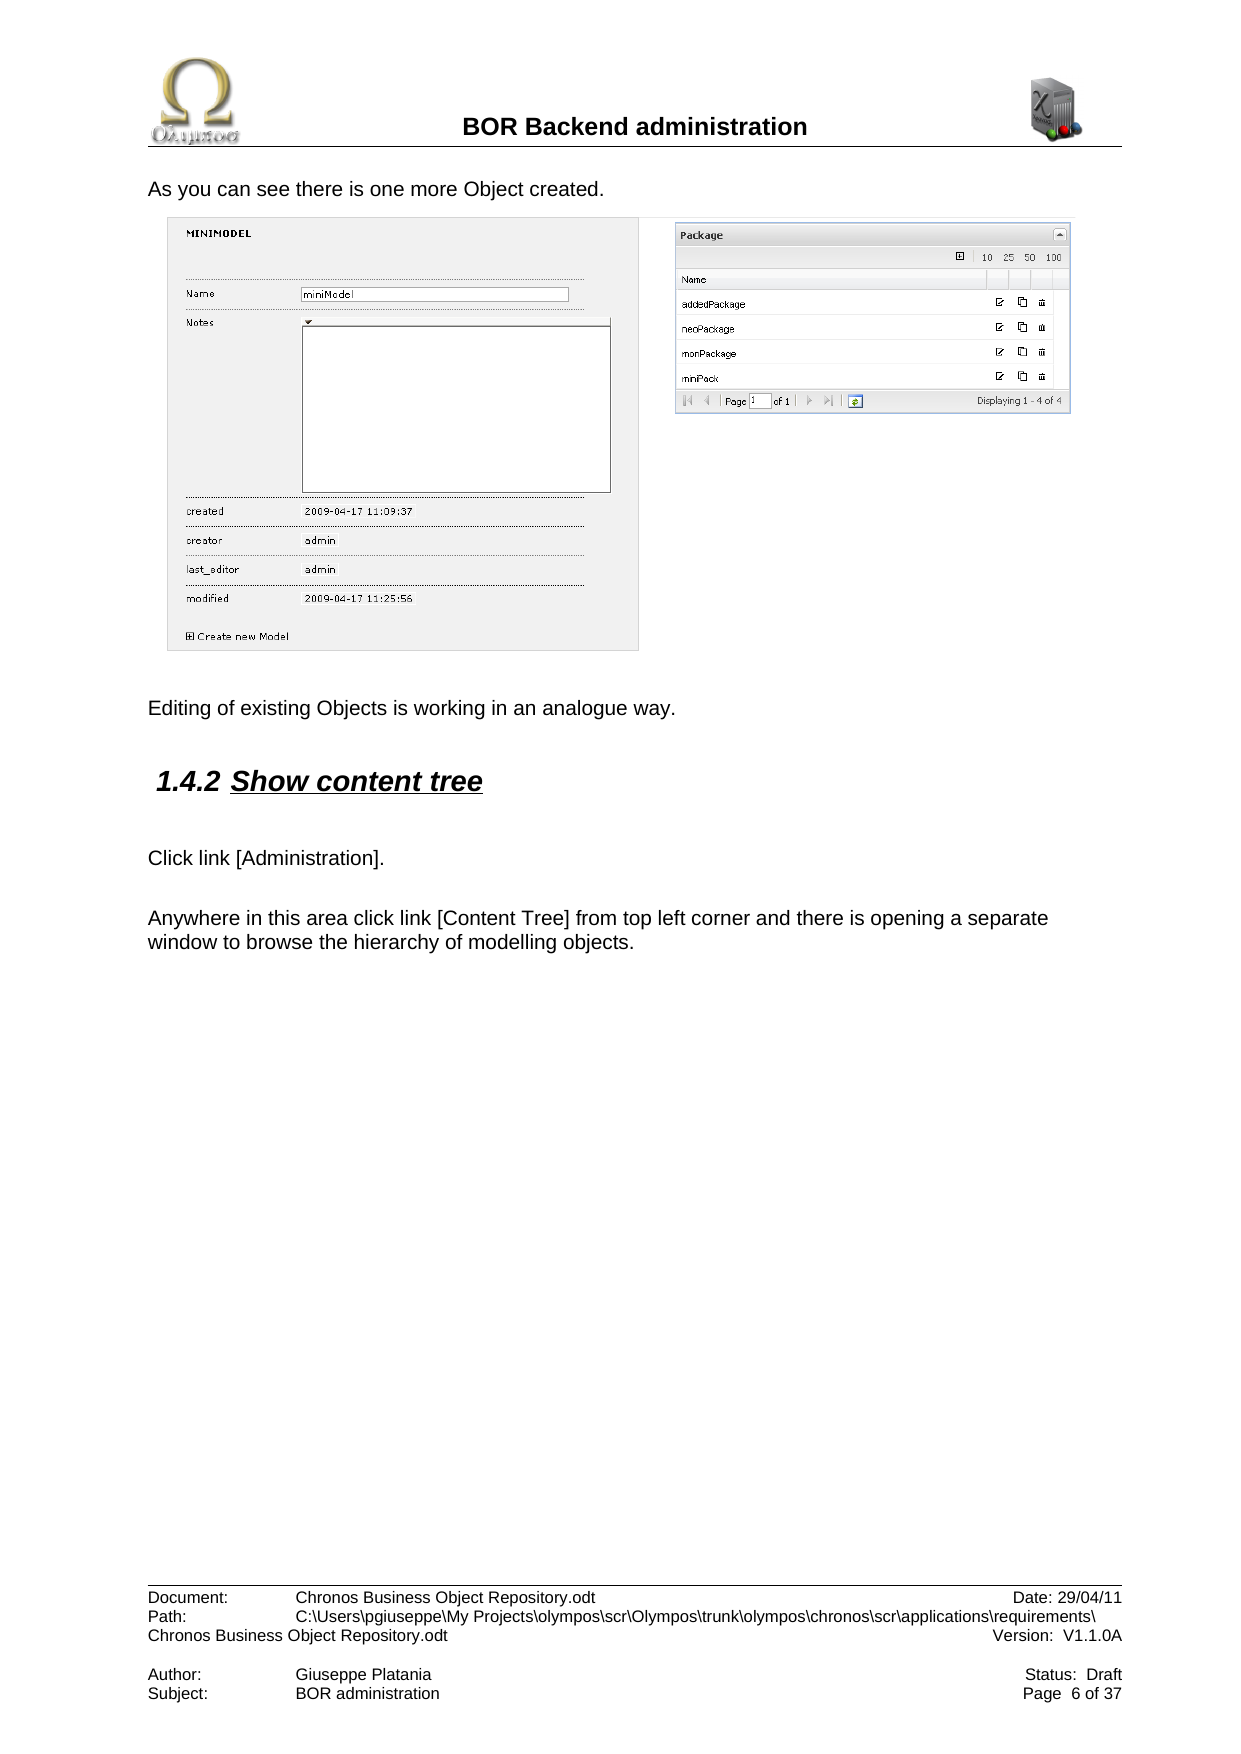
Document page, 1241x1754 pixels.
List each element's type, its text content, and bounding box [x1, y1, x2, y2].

text Anywhere in this area click link [Content Tree] from top left corner and there is opening a separate window to browse the hierarchy of modelling objects. [148, 906, 1122, 954]
text As you can see there is one more Object created. [148, 177, 1122, 201]
picture [1029, 75, 1085, 143]
text Editing of existing Objects is working in an analogue way. [148, 695, 1122, 719]
picture [164, 210, 1076, 663]
text Click link [Administration]. [148, 845, 1122, 869]
picture [147, 55, 242, 145]
subtitle Show content tree [148, 764, 1122, 797]
